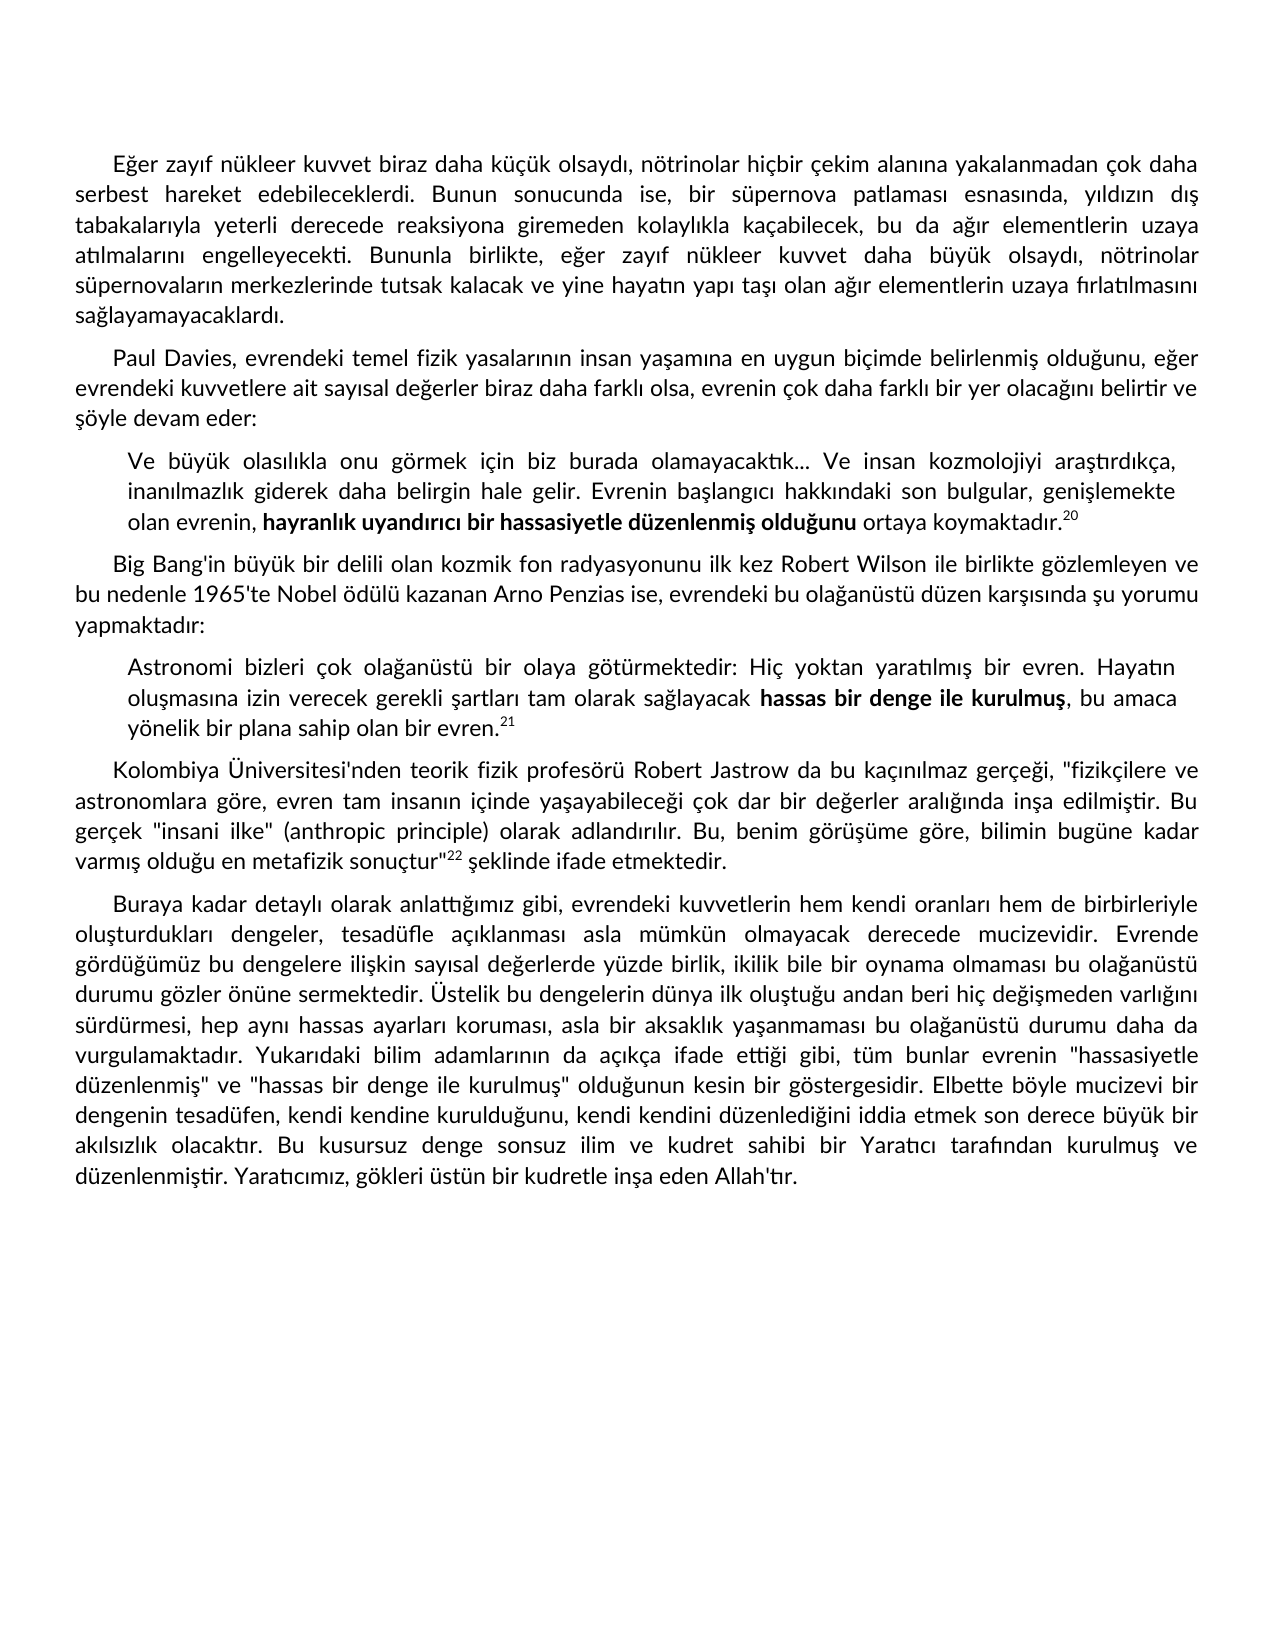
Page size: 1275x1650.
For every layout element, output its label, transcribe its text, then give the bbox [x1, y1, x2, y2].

text Eğer zayıf nükleer kuvvet biraz daha küçük olsaydı, nötrinolar hiçbir çekim alanına yakalanmadan çok daha serbest hareket edebileceklerdi. Bunun sonucunda ise, bir süpernova patlaması esnasında, yıldızın dış tabakalarıyla yeterli derecede reaksiyona giremeden kolaylıkla kaçabilecek, bu da ağır elementlerin uzaya atılmalarını engelleyecekti. Bununla birlikte, eğer zayıf nükleer kuvvet daha büyük olsaydı, nötrinolar süpernovaların merkezlerinde tutsak kalacak ve yine hayatın yapı taşı olan ağır elementlerin uzaya fırlatılmasını sağlayamayacaklardı. [75, 150, 1200, 328]
text Big Bang'in büyük bir delili olan kozmik fon radyasyonunu ilk kez Robert Wilson ile birlikte gözlemleyen ve bu nedenle 1965'te Nobel ödülü kazanan Arno Penzias ise, evrendeki bu olağanüstü düzen karşısında şu yorumu yapmaktadır: [75, 550, 1200, 638]
text Ve büyük olasılıkla onu görmek için biz burada olamayacaktık... Ve insan kozmolojiyi araştırdıkça, inanılmazlık giderek daha belirgin hale gelir. Evrenin başlangıcı hakkındaki son bulgular, genişlemekte olan evrenin, hayranlık uyandırıcı bir hassasiyetle düzenlenmiş olduğunu ortaya koymaktadır.20 [127, 447, 1177, 535]
text Buraya kadar detaylı olarak anlattığımız gibi, evrendeki kuvvetlerin hem kendi oranları hem de birbirleriyle oluşturdukları dengeler, tesadüfle açıklanması asla mümkün olmayacak derecede mucizevidir. Evrende gördüğümüz bu dengelere ilişkin sayısal değerlerde yüzde birlik, ikilik bile bir oynama olmaması bu olağanüstü durumu gözler önüne sermektedir. Üstelik bu dengelerin dünya ilk oluştuğu andan beri hiç değişmeden varlığını sürdürmesi, hep aynı hassas ayarları koruması, asla bir aksaklık yaşanmaması bu olağanüstü durumu daha da vurgulamaktadır. Yukarıdaki bilim adamlarının da açıkça ifade ettiği gibi, tüm bunlar evrenin "hassasiyetle düzenlenmiş" ve "hassas bir denge ile kurulmuş" olduğunun kesin bir göstergesidir. Elbette böyle mucizevi bir dengenin tesadüfen, kendi kendine kurulduğunu, kendi kendini düzenlediğini iddia etmek son derece büyük bir akılsızlık olacaktır. Bu kusursuz denge sonsuz ilim ve kudret sahibi bir Yaratıcı tarafından kurulmuş ve düzenlenmiştir. Yaratıcımız, gökleri üstün bir kudretle inşa eden Allah'tır. [75, 889, 1200, 1189]
text Paul Davies, evrendeki temel fizik yasalarının insan yaşamına en uygun biçimde belirlenmiş olduğunu, eğer evrendeki kuvvetlere ait sayısal değerler biraz daha farklı olsa, evrenin çok daha farklı bir yer olacağını belirtir ve şöyle devam eder: [75, 344, 1200, 432]
text Astronomi bizleri çok olağanüstü bir olaya götürmektedir: Hiç yoktan yaratılmış bir evren. Hayatın oluşmasına izin verecek gerekli şartları tam olarak sağlayacak hassas bir denge ile kurulmuş, bu amaca yönelik bir plana sahip olan bir evren.21 [127, 653, 1177, 741]
text Kolombiya Üniversitesi'nden teorik fizik profesörü Robert Jastrow da bu kaçınılmaz gerçeği, "fizikçilere ve astronomlara göre, evren tam insanın içinde yaşayabileceği çok dar bir değerler aralığında inşa edilmiştir. Bu gerçek "insani ilke" (anthropic principle) olarak adlandırılır. Bu, benim görüşüme göre, bilimin bugüne kadar varmış olduğu en metafizik sonuçtur"22 şeklinde ifade etmektedir. [75, 756, 1200, 874]
